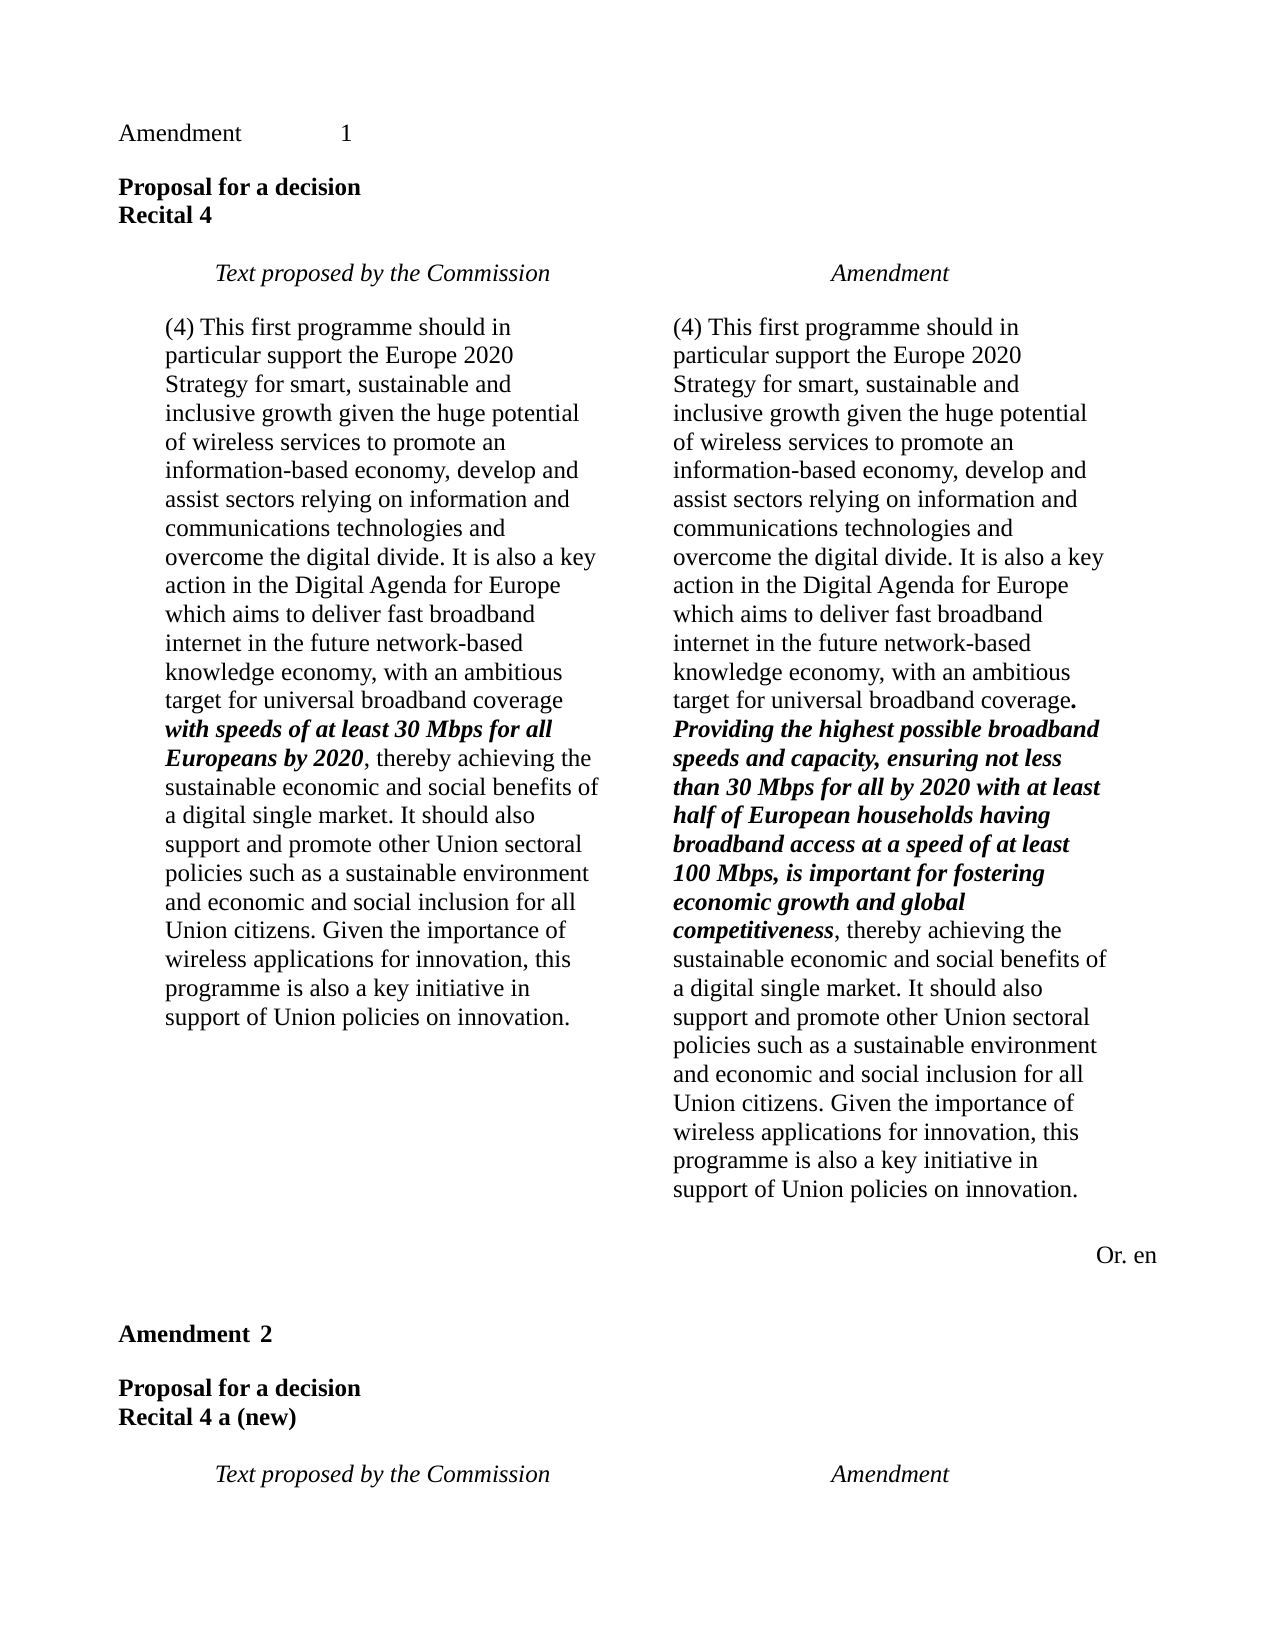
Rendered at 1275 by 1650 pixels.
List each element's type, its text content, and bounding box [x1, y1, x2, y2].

table_cell (4) This first programme should in particular support the Europe 2020 Strategy for smart, sustainable and inclusive growth given the huge potential of wireless services to promote an information-based economy, develop and assist sectors relying on information and communications technologies and overcome the digital divide. It is also a key action in the Digital Agenda for Europe which aims to deliver fast broadband internet in the future network-based knowledge economy, with an ambitious target for universal broadband coverage. Providing the highest possible broadband speeds and capacity, ensuring not less than 30 Mbps for all by 2020 with at least half of European households having broadband access at a speed of at least 100 Mbps, is important for fostering economic growth and global competitiveness, thereby achieving the sustainable economic and social benefits of a digital single market. It should also support and promote other Union sectoral policies such as a sustainable environment and economic and social inclusion for all Union citizens. Given the importance of wireless applications for innovation, this programme is also a key initiative in support of Union policies on innovation. [638, 312, 1145, 1216]
text <Article>Recital 4</Article> [118, 201, 1157, 229]
table_cell Amendment [638, 1459, 1145, 1513]
table_cell (4) This first programme should in particular support the Europe 2020 Strategy for smart, sustainable and inclusive growth given the huge potential of wireless services to promote an information-based economy, develop and assist sectors relying on information and communications technologies and overcome the digital divide. It is also a key action in the Digital Agenda for Europe which aims to deliver fast broadband internet in the future network-based knowledge economy, with an ambitious target for universal broadband coverage with speeds of at least 30 Mbps for all Europeans by 2020, thereby achieving the sustainable economic and social benefits of a digital single market. It should also support and promote other Union sectoral policies such as a sustainable environment and economic and social inclusion for all Union citizens. Given the importance of wireless applications for innovation, this programme is also a key initiative in support of Union policies on innovation. [130, 312, 637, 1216]
text Amendment <NumAm>1</NumAm> [118, 118, 1157, 147]
text <Amend>Amendment <NumAm>2</NumAm> [118, 1319, 1157, 1348]
table_cell Text proposed by the Commission [130, 1459, 637, 1513]
text <DocAmend>Proposal for a decision</DocAmend> [118, 172, 1157, 201]
text <Article>Recital 4 a (new)</Article> [118, 1402, 1157, 1431]
table_cell Text proposed by the Commission [130, 258, 637, 312]
text <DocAmend>Proposal for a decision</DocAmend> [118, 1373, 1157, 1402]
table_header [130, 1431, 1145, 1459]
table_header [130, 229, 1145, 258]
text Or. <Original>{EN}en</Original> [118, 1241, 1157, 1269]
table_cell Amendment [638, 258, 1145, 312]
